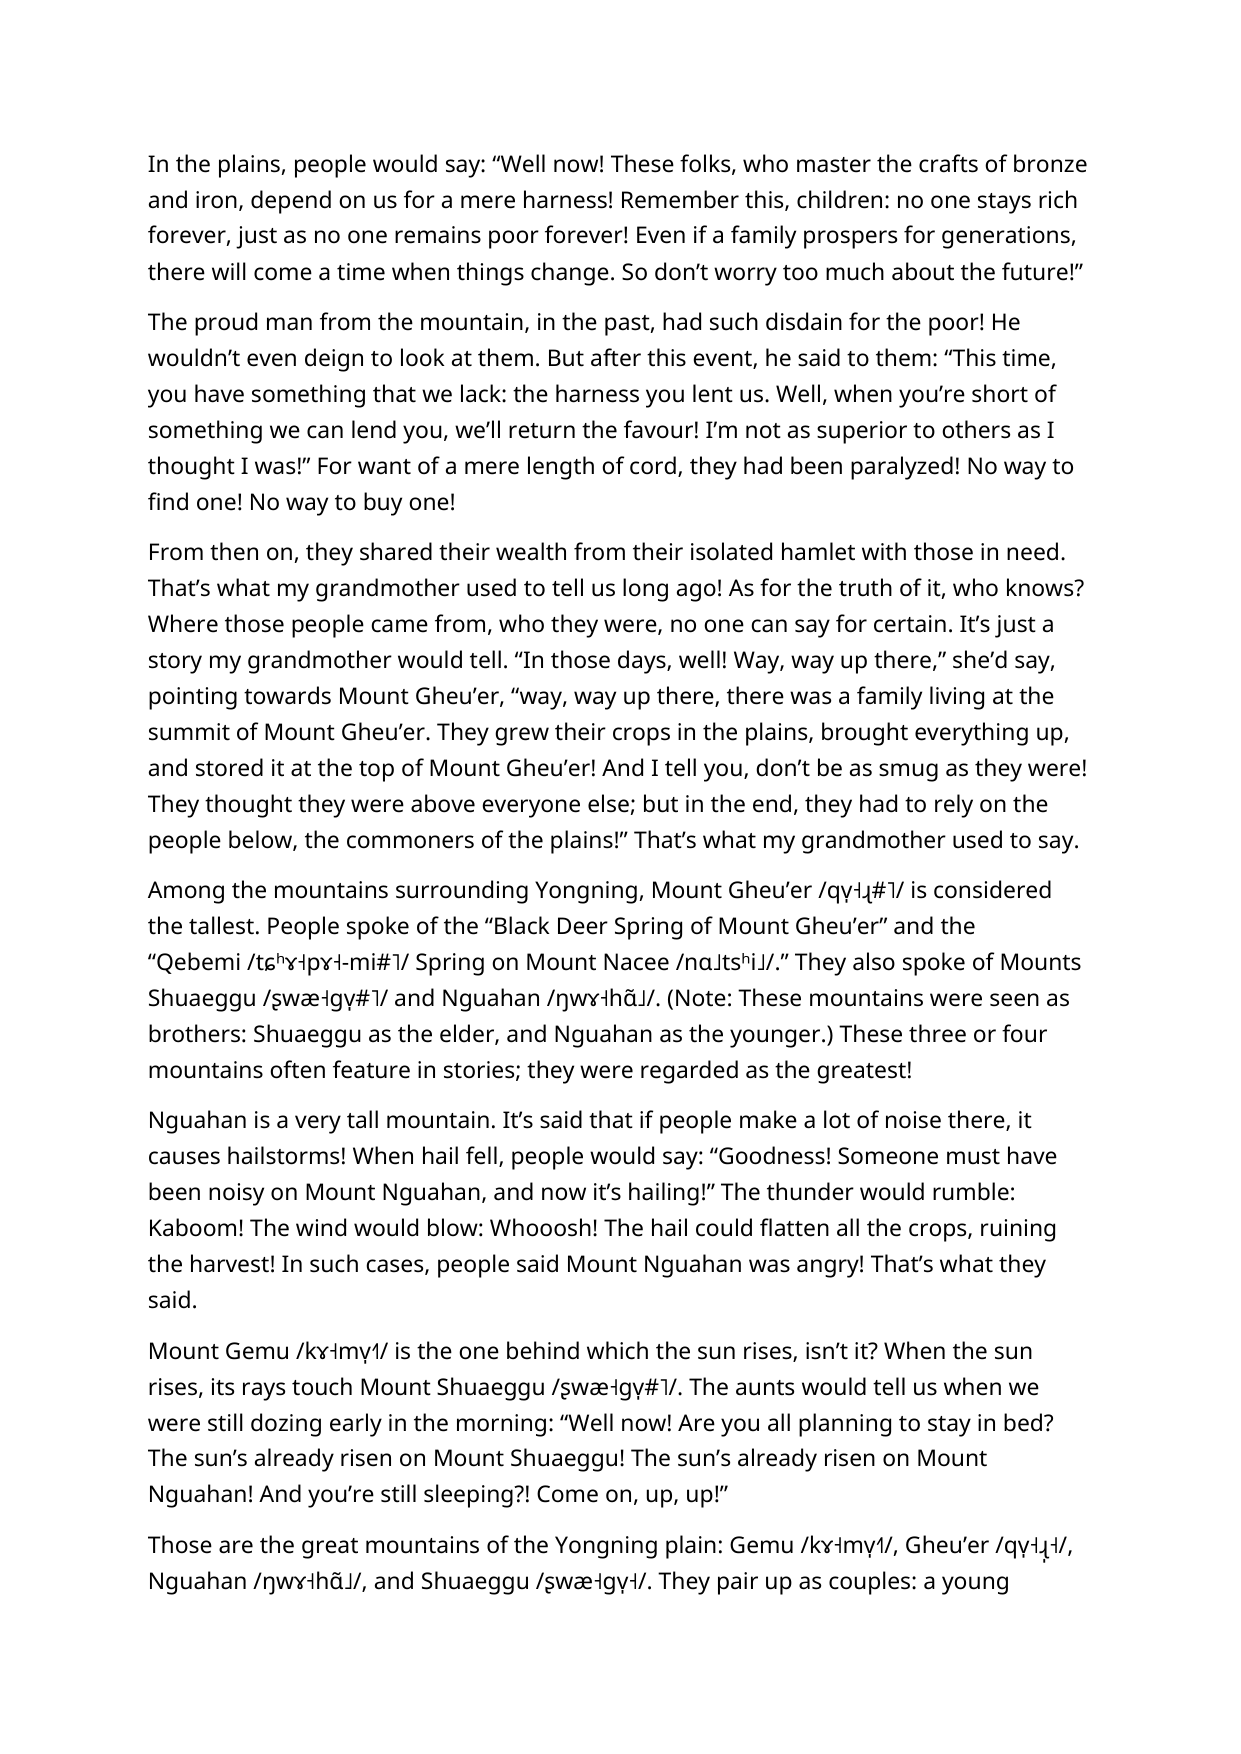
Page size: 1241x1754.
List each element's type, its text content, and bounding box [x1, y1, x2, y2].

text The proud man from the mountain, in the past, had such disdain for the poor! He wouldn’t even deign to look at them. But after this event, he said to them: “This time, you have something that we lack: the harness you lent us. Well, when you’re short of something we can lend you, we’ll return the favour! I’m not as superior to others as I thought I was!” For want of a mere length of cord, they had been paralyzed! No way to find one! No way to buy one! [148, 306, 1093, 517]
text Mount Gemu /kɤ˧mv̩˧˥/ is the one behind which the sun rises, isn’t it? When the sun rises, its rays touch Mount Shuaeggu /ʂwæ˧gv̩#˥/. The aunts would tell us when we were still dozing early in the morning: “Well now! Are you all planning to stay in bed? The sun’s already risen on Mount Shuaeggu! The sun’s already risen on Mount Nguahan! And you’re still sleeping?! Come on, up, up!” [148, 1334, 1093, 1509]
text Nguahan is a very tall mountain. It’s said that if people make a lot of noise there, it causes hailstorms! When hail fell, people would say: “Goodness! Someone must have been noisy on Mount Nguahan, and now it’s hailing!” The thunder would rumble: Kaboom! The wind would blow: Whooosh! The hail could flatten all the crops, ruining the harvest! In such cases, people said Mount Nguahan was angry! That’s what they said. [148, 1104, 1093, 1315]
text Those are the great mountains of the Yongning plain: Gemu /kɤ˧mv̩˧˥/, Gheu’er /qv̩˧ɻ̩˧/, Nguahan /ŋwɤ˧hɑ̃˩/, and Shuaeggu /ʂwæ˧gv̩˧/. They pair up as couples: a young [148, 1529, 1093, 1596]
text In the plains, people would say: “Well now! These folks, who master the crafts of bronze and iron, depend on us for a mere harness! Remember this, children: no one stays rich forever, just as no one remains poor forever! Even if a family prospers for generations, there will come a time when things change. So don’t worry too much about the future!” [148, 148, 1093, 287]
text Among the mountains surrounding Yongning, Mount Gheu’er /qv̩˧ɻ#˥/ is considered the tallest. People spoke of the “Black Deer Spring of Mount Gheu’er” and the “Qebemi /tɕʰɤ˧pɤ˧-mi#˥/ Spring on Mount Nacee /nɑ˩tsʰi˩/.” They also spoke of Mounts Shuaeggu /ʂwæ˧gv̩#˥/ and Nguahan /ŋwɤ˧hɑ̃˩/. (Note: These mountains were seen as brothers: Shuaeggu as the elder, and Nguahan as the younger.) These three or four mountains often feature in stories; they were regarded as the greatest! [148, 874, 1093, 1085]
text From then on, they shared their wealth from their isolated hamlet with those in need. That’s what my grandmother used to tell us long ago! As for the truth of it, who knows? Where those people came from, who they were, no one can say for certain. It’s just a story my grandmother would tell. “In those days, well! Way, way up there,” she’d say, pointing towards Mount Gheu’er, “way, way up there, there was a family living at the summit of Mount Gheu’er. They grew their crops in the plains, brought everything up, and stored it at the top of Mount Gheu’er! And I tell you, don’t be as smug as they were! They thought they were above everyone else; but in the end, they had to rely on the people below, the commoners of the plains!” That’s what my grandmother used to say. [148, 536, 1093, 855]
